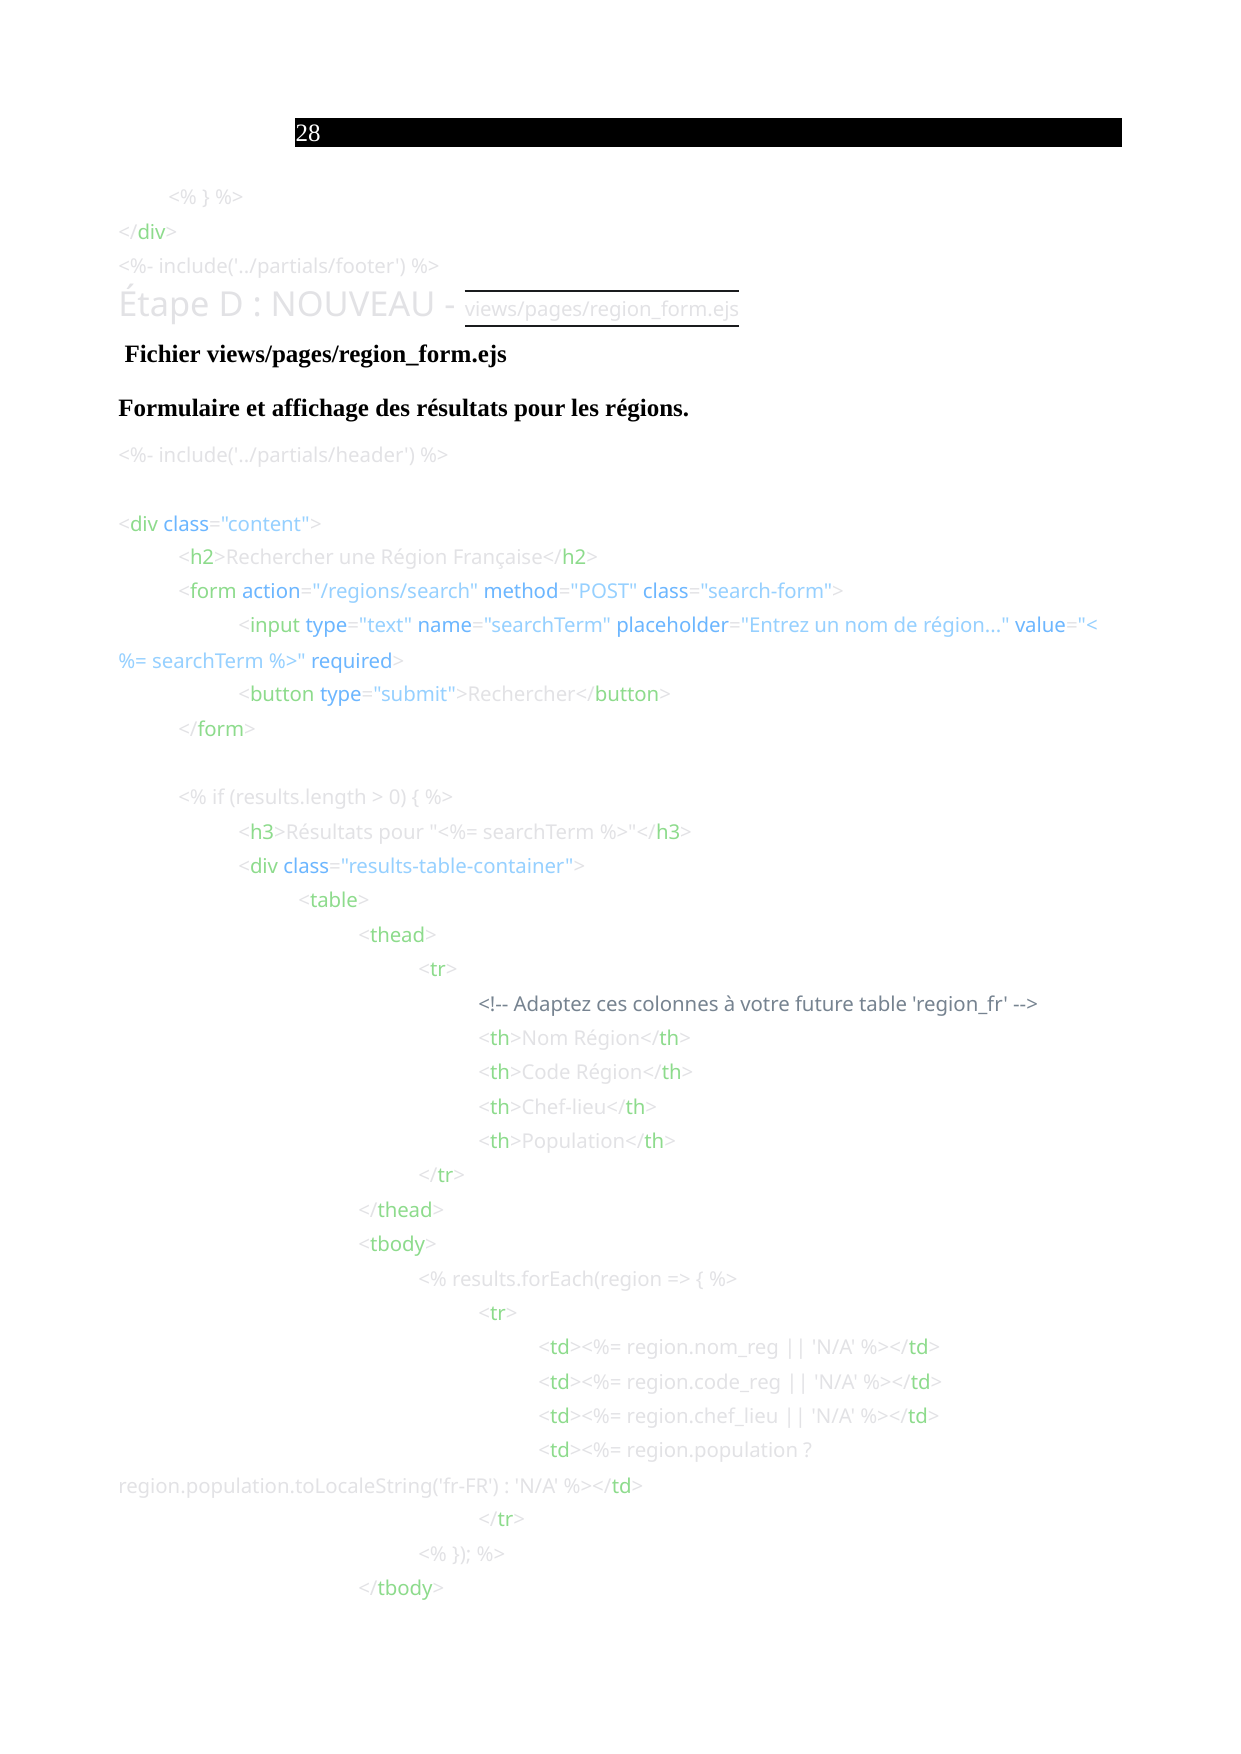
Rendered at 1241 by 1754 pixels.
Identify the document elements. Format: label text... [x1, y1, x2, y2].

text <td><%= region.chef_lieu || 'N/A' %></td> [118, 1397, 1122, 1431]
text <td><%= region.population ? region.population.toLocaleString('fr-FR') : 'N/A' %></td> [118, 1431, 1122, 1500]
text <% if (results.length > 0) { %> [118, 778, 1122, 812]
text <h3>Résultats pour "<%= searchTerm %>"</h3> [118, 812, 1122, 847]
text <thead> [118, 915, 1122, 950]
text <% } %> [118, 176, 1122, 211]
text <th>Chef-lieu</th> [118, 1087, 1122, 1122]
text <th>Nom Région</th> [118, 1018, 1122, 1053]
text <tr> [118, 950, 1122, 984]
text <%- include('../partials/footer') %> [118, 245, 1122, 279]
text </form> [118, 709, 1122, 743]
text <input type="text" name="searchTerm" placeholder="Entrez un nom de région..." value="<%= searchTerm %>" required> [118, 606, 1122, 675]
text <th>Population</th> [118, 1122, 1122, 1156]
text <% }); %> [118, 1534, 1122, 1568]
text </thead> [118, 1190, 1122, 1225]
text <th>Code Région</th> [118, 1053, 1122, 1087]
subtitle Fichier views/pages/region_form.ejs [118, 339, 1122, 368]
text <td><%= region.code_reg || 'N/A' %></td> [118, 1362, 1122, 1397]
text </tr> [118, 1500, 1122, 1534]
text <%- include('../partials/header') %> [118, 434, 1122, 468]
text <div class="results-table-container"> [118, 847, 1122, 881]
subtitle Formulaire et affichage des résultats pour les régions. [118, 393, 1122, 422]
text </tr> [118, 1156, 1122, 1190]
text <form action="/regions/search" method="POST" class="search-form"> [118, 572, 1122, 606]
text <button type="submit">Rechercher</button> [118, 675, 1122, 709]
text </tbody> [118, 1568, 1122, 1603]
text <tbody> [118, 1225, 1122, 1259]
text <% results.forEach(region => { %> [118, 1259, 1122, 1293]
text <table> [118, 881, 1122, 915]
text <div class="content"> [118, 503, 1122, 537]
text <h2>Rechercher une Région Française</h2> [118, 537, 1122, 572]
text <td><%= region.nom_reg || 'N/A' %></td> [118, 1328, 1122, 1362]
text <!-- Adaptez ces colonnes à votre future table 'region_fr' --> [118, 984, 1122, 1018]
subtitle Étape D : NOUVEAU - views/pages/region_form.ejs [118, 279, 1122, 327]
text </div> [118, 211, 1122, 245]
text <tr> [118, 1293, 1122, 1328]
